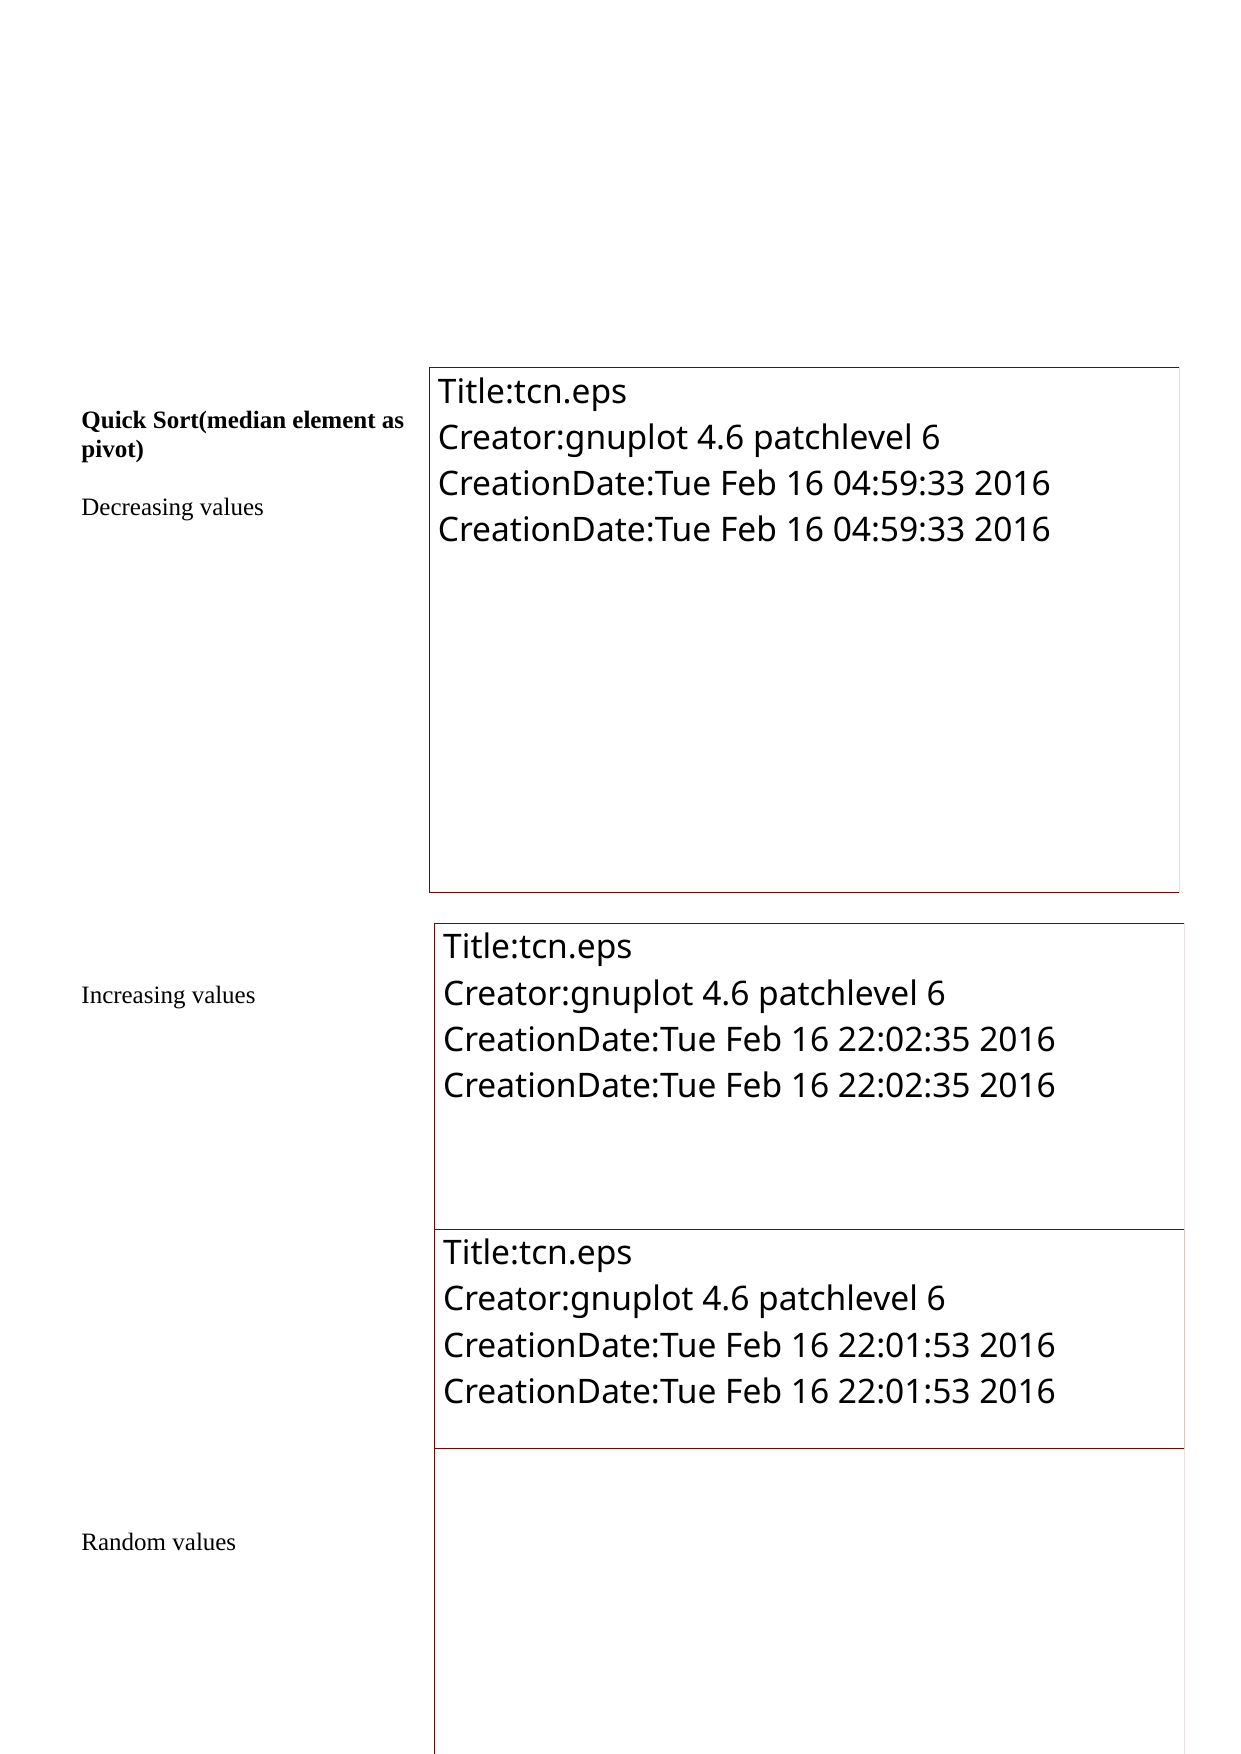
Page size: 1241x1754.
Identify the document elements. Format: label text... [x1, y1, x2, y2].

text Decreasing values [81, 492, 429, 521]
text Increasing values [81, 981, 434, 1009]
text Increasing values [435, 981, 1184, 1009]
text [435, 1527, 1184, 1556]
text Quick Sort(median element as pivot) [81, 406, 429, 463]
text Random values [81, 1527, 434, 1556]
text Quick Sort(median element as pivot) [430, 406, 1179, 463]
text [430, 492, 1179, 521]
